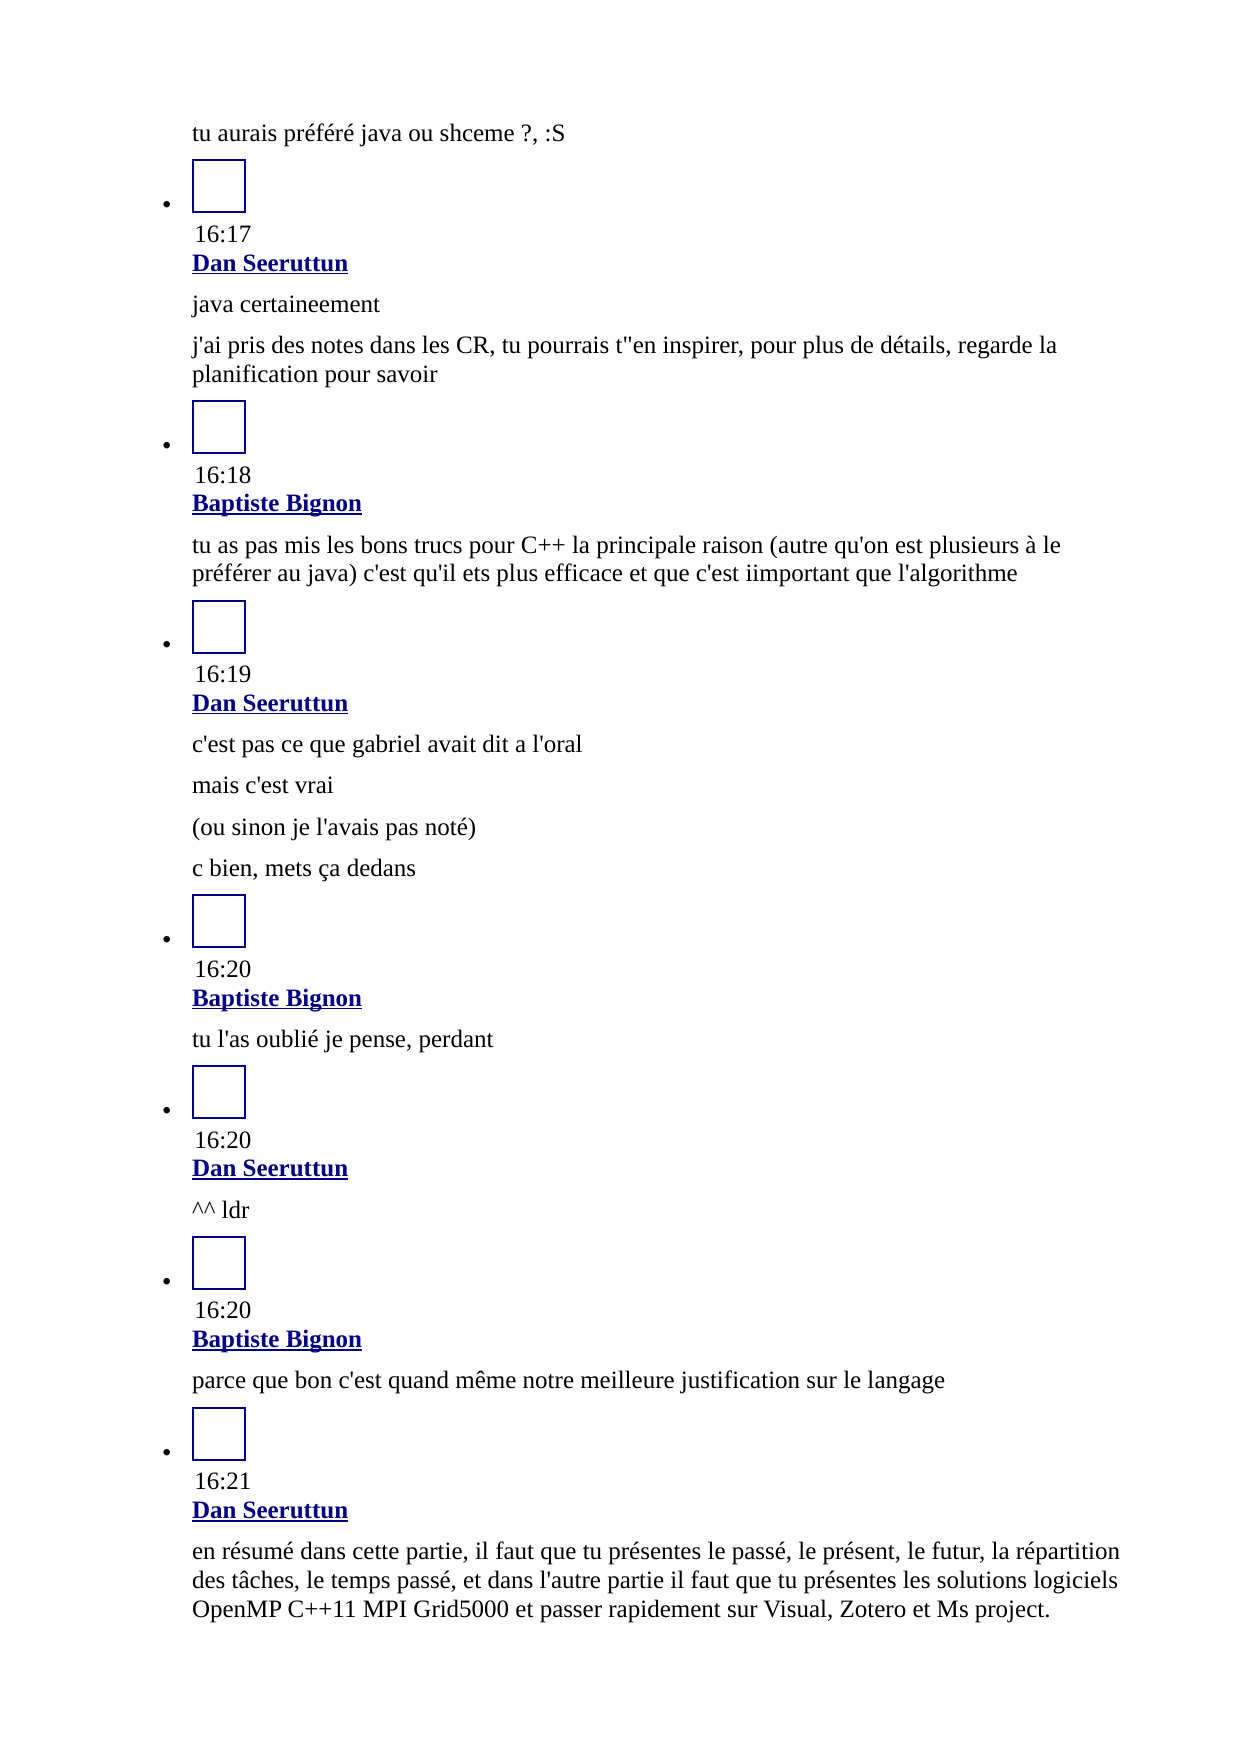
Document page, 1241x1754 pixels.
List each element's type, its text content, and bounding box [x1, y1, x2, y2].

list c'est pas ce que gabriel avait dit a l'oral [162, 729, 1122, 758]
list Baptiste Bignon [162, 1324, 1122, 1353]
list tu aurais préféré java ou shceme ?, :S [162, 118, 1122, 147]
list tu as pas mis les bons trucs pour C++ la principale raison (autre qu'on est plusieurs à le préférer au java) c'est qu'il ets plus efficace et que c'est iimportant que l'algorithme [162, 530, 1122, 587]
list java certaineement [162, 289, 1122, 318]
list 16:18 [162, 460, 1122, 488]
list 16:17 [162, 219, 1122, 248]
list Dan Seeruttun [162, 1495, 1122, 1524]
list 16:19 [162, 659, 1122, 688]
list ^^ ldr [162, 1195, 1122, 1223]
list Baptiste Bignon [162, 983, 1122, 1011]
list Dan Seeruttun [162, 1153, 1122, 1182]
list Dan Seeruttun [162, 688, 1122, 717]
list tu l'as oublié je pense, perdant [162, 1024, 1122, 1053]
list 16:20 [162, 1296, 1122, 1324]
list mais c'est vrai [162, 771, 1122, 799]
list j'ai pris des notes dans les CR, tu pourrais t"en inspirer, pour plus de détails, regarde la planification pour savoir [162, 330, 1122, 388]
list Dan Seeruttun [162, 248, 1122, 276]
list 16:21 [162, 1466, 1122, 1495]
list 16:20 [162, 954, 1122, 983]
list c bien, mets ça dedans [162, 853, 1122, 882]
list Baptiste Bignon [162, 488, 1122, 517]
list (ou sinon je l'avais pas noté) [162, 812, 1122, 841]
list parce que bon c'est quand même notre meilleure justification sur le langage [162, 1366, 1122, 1394]
list en résumé dans cette partie, il faut que tu présentes le passé, le présent, le futur, la répartition des tâches, le temps passé, et dans l'autre partie il faut que tu présentes les solutions logiciels OpenMP C++11 MPI Grid5000 et passer rapidement sur Visual, Zotero et Ms project. [162, 1536, 1122, 1623]
list 16:20 [162, 1125, 1122, 1153]
